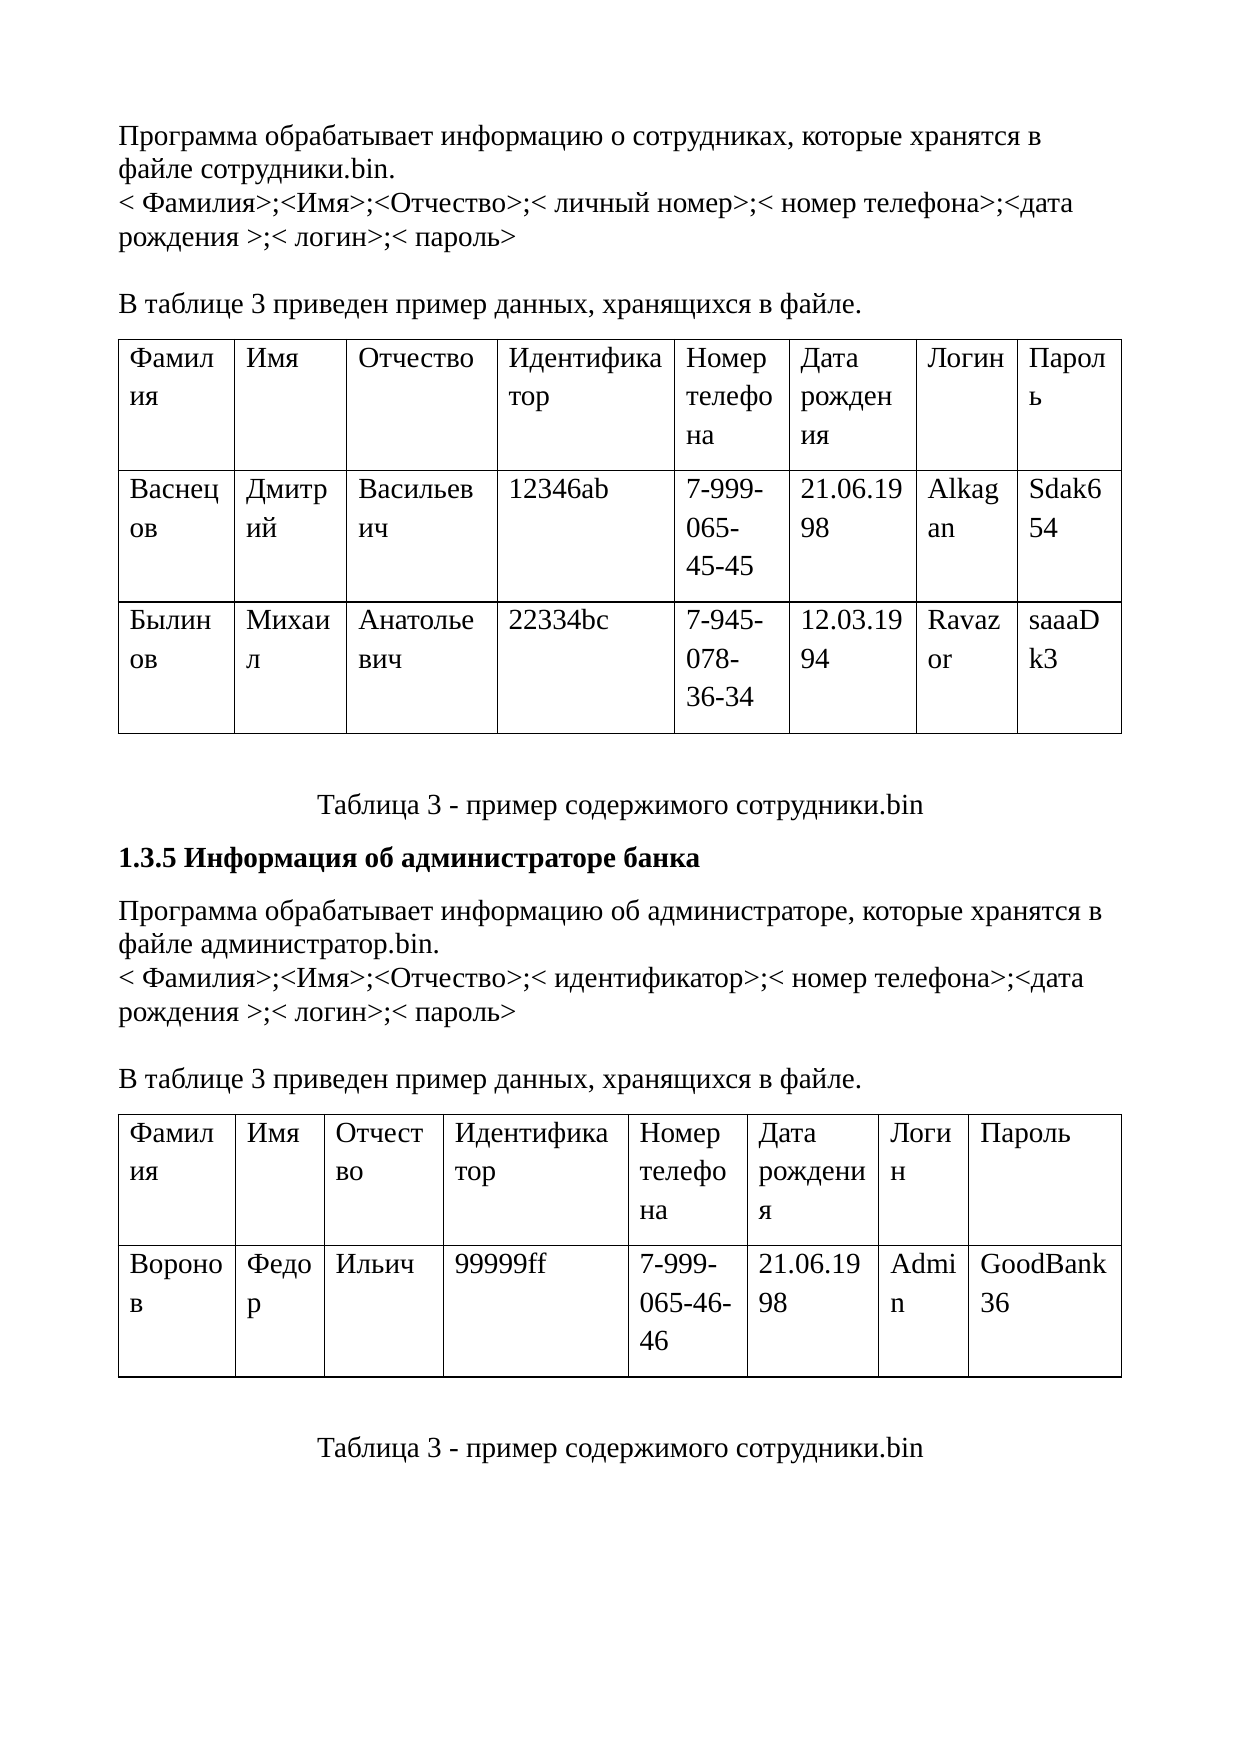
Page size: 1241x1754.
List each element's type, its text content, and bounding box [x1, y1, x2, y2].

text 1.3.5 Информация об администраторе банка [118, 840, 1122, 873]
table_cell Васнецов [119, 471, 234, 601]
table_cell Ravazor [917, 603, 1017, 733]
table_header Номер телефона [675, 340, 789, 470]
text Программа обрабатывает информацию об администраторе, которые хранятся в файле администратор.bin. [118, 893, 1122, 960]
table_cell Васильевич [347, 471, 497, 601]
table_header Отчество [347, 340, 497, 470]
table_header Дата рождения [748, 1115, 878, 1245]
text Таблица 3 - пример содержимого сотрудники.bin [118, 787, 1122, 820]
table_cell 21.06.1998 [790, 471, 916, 601]
table_cell Былинов [119, 603, 234, 733]
table_header Пароль [1018, 340, 1121, 470]
table_header Фамилия [119, 340, 234, 470]
table_cell Анатольевич [347, 603, 497, 733]
table_cell Федор [236, 1246, 324, 1376]
table_cell GoodBank36 [969, 1246, 1121, 1376]
table_cell 7-999-065-46-46 [629, 1246, 747, 1376]
table_header Имя [235, 340, 346, 470]
table_cell Alkagan [917, 471, 1017, 601]
table_header Идентификатор [444, 1115, 628, 1245]
table_cell Воронов [119, 1246, 235, 1376]
table_cell 21.06.1998 [748, 1246, 878, 1376]
table_header Пароль [969, 1115, 1121, 1245]
table_cell 99999ff [444, 1246, 628, 1376]
table_header Дата рождения [790, 340, 916, 470]
table_header Фамилия [119, 1115, 235, 1245]
table_cell Михаил [235, 603, 346, 733]
table_cell Sdak654 [1018, 471, 1121, 601]
text < Фамилия>;<Имя>;<Отчество>;< идентификатор>;< номер телефона>;<дата рождения >;< логин>;< пароль> [118, 960, 1122, 1027]
table_cell Дмитрий [235, 471, 346, 601]
table_cell 7-945-078-36-34 [675, 603, 789, 733]
text В таблице 3 приведен пример данных, хранящихся в файле. [118, 1061, 1122, 1094]
table_cell 12.03.1994 [790, 603, 916, 733]
table_cell 22334bc [498, 603, 674, 733]
table_cell 12346ab [498, 471, 674, 601]
table_cell saaaDk3 [1018, 603, 1121, 733]
table_header Имя [236, 1115, 324, 1245]
text Программа обрабатывает информацию о сотрудниках, которые хранятся в файле сотрудники.bin. [118, 118, 1122, 185]
table_header Логин [879, 1115, 968, 1245]
table_cell Ильич [325, 1246, 443, 1376]
text < Фамилия>;<Имя>;<Отчество>;< личный номер>;< номер телефона>;<дата рождения >;< логин>;< пароль> [118, 185, 1122, 252]
table_header Идентификатор [498, 340, 674, 470]
table_header Логин [917, 340, 1017, 470]
table_header Номер телефона [629, 1115, 747, 1245]
table_cell 7-999-065-45-45 [675, 471, 789, 601]
table_cell Admin [879, 1246, 968, 1376]
text Таблица 3 - пример содержимого сотрудники.bin [118, 1431, 1122, 1464]
text В таблице 3 приведен пример данных, хранящихся в файле. [118, 286, 1122, 319]
table_header Отчество [325, 1115, 443, 1245]
